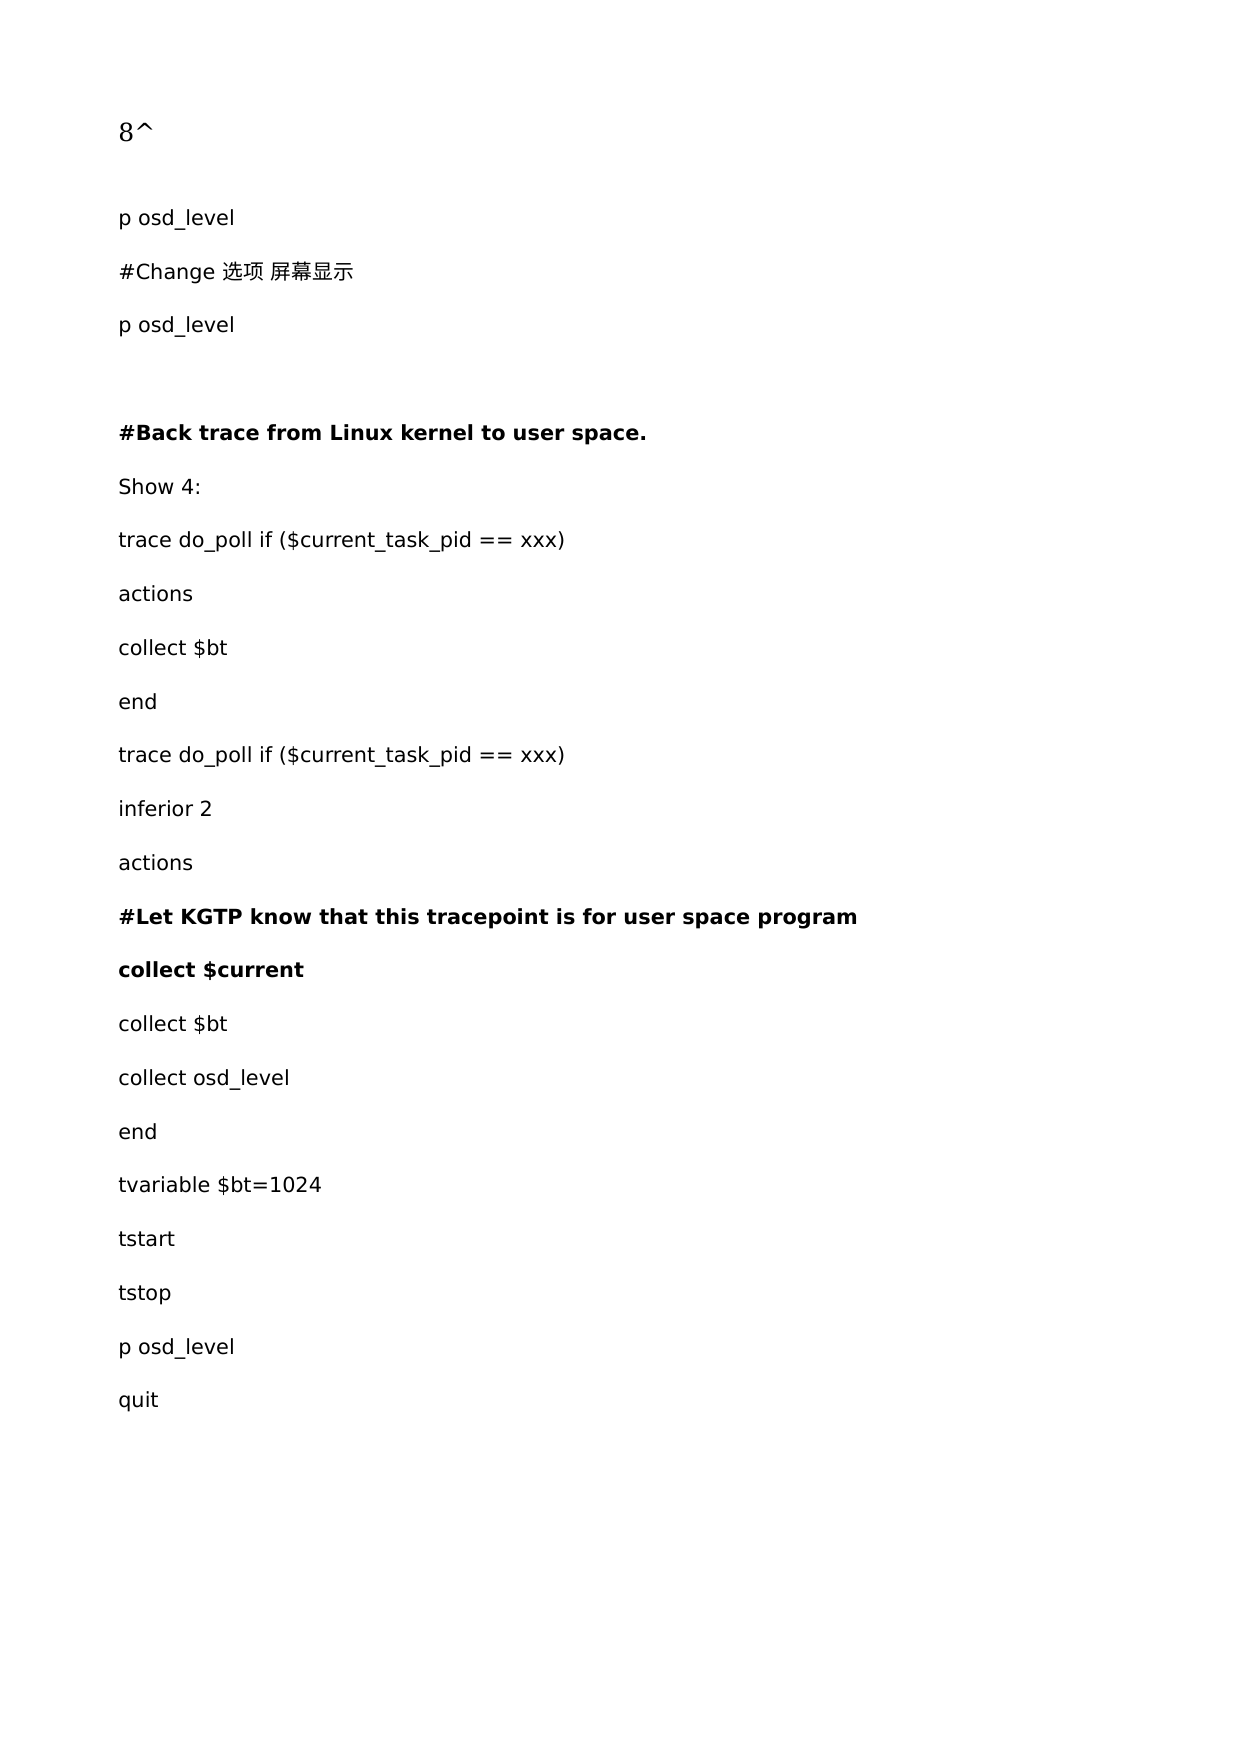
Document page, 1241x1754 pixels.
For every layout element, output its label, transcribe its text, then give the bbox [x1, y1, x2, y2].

text tstart [118, 1227, 1122, 1251]
text trace do_poll if ($current_task_pid == xxx) [118, 743, 1122, 768]
text actions [118, 851, 1122, 875]
text inferior 2 [118, 797, 1122, 821]
text #Change 选项 屏幕显示 [118, 260, 1122, 284]
text collect $bt [118, 636, 1122, 660]
text tstop [118, 1281, 1122, 1305]
text p osd_level [118, 1335, 1122, 1359]
text p osd_level [118, 206, 1122, 230]
text end [118, 690, 1122, 714]
text end [118, 1120, 1122, 1144]
text tvariable $bt=1024 [118, 1173, 1122, 1198]
text #Let KGTP know that this tracepoint is for user space program [118, 905, 1122, 929]
text collect $current [118, 958, 1122, 983]
text Show 4: [118, 475, 1122, 499]
text collect $bt [118, 1012, 1122, 1036]
text p osd_level [118, 313, 1122, 338]
text trace do_poll if ($current_task_pid == xxx) [118, 528, 1122, 553]
text #Back trace from Linux kernel to user space. [118, 421, 1122, 445]
text collect osd_level [118, 1066, 1122, 1090]
text actions [118, 582, 1122, 606]
text quit [118, 1388, 1122, 1413]
